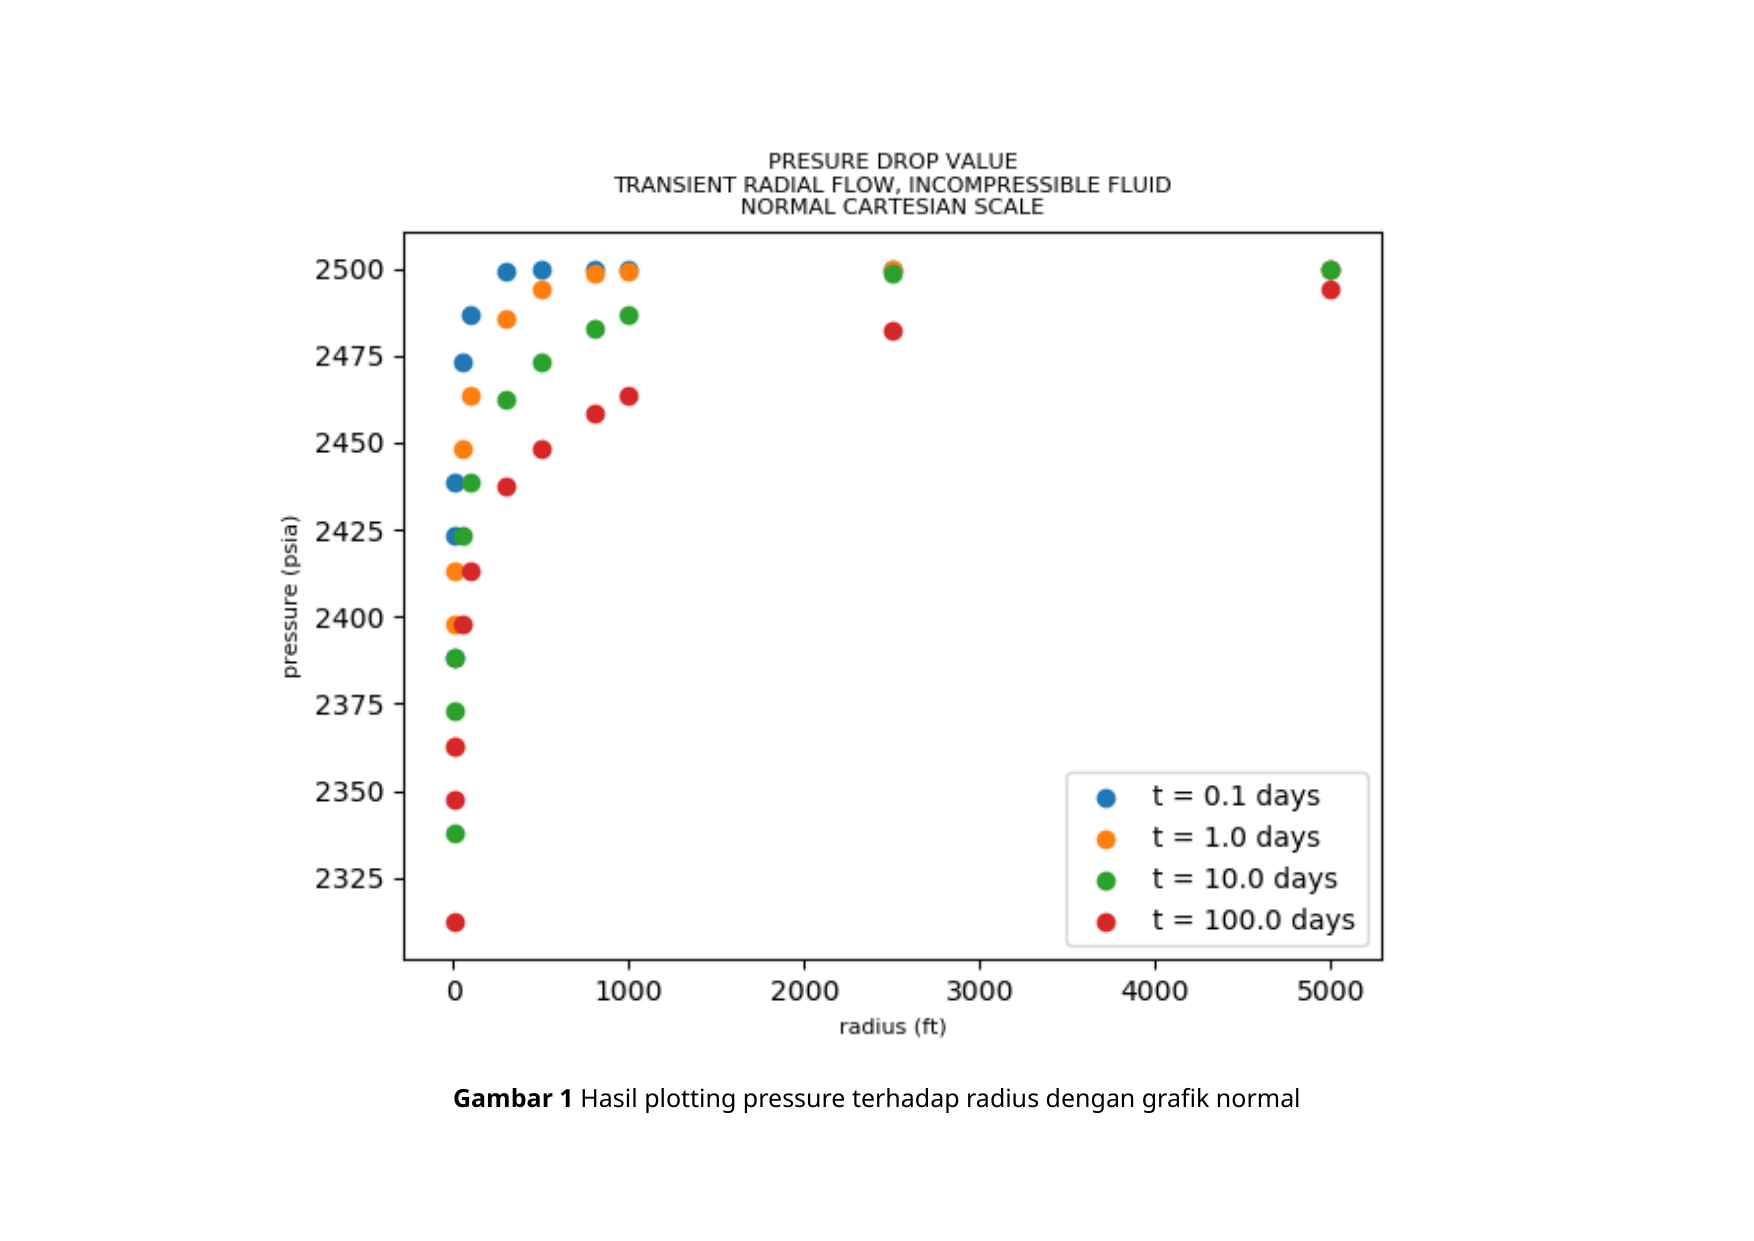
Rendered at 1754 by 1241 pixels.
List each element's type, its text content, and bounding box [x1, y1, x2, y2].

text Gambar 1 Hasil plotting pressure terhadap radius dengan grafik normal [118, 118, 1636, 1115]
picture [246, 118, 1508, 1064]
